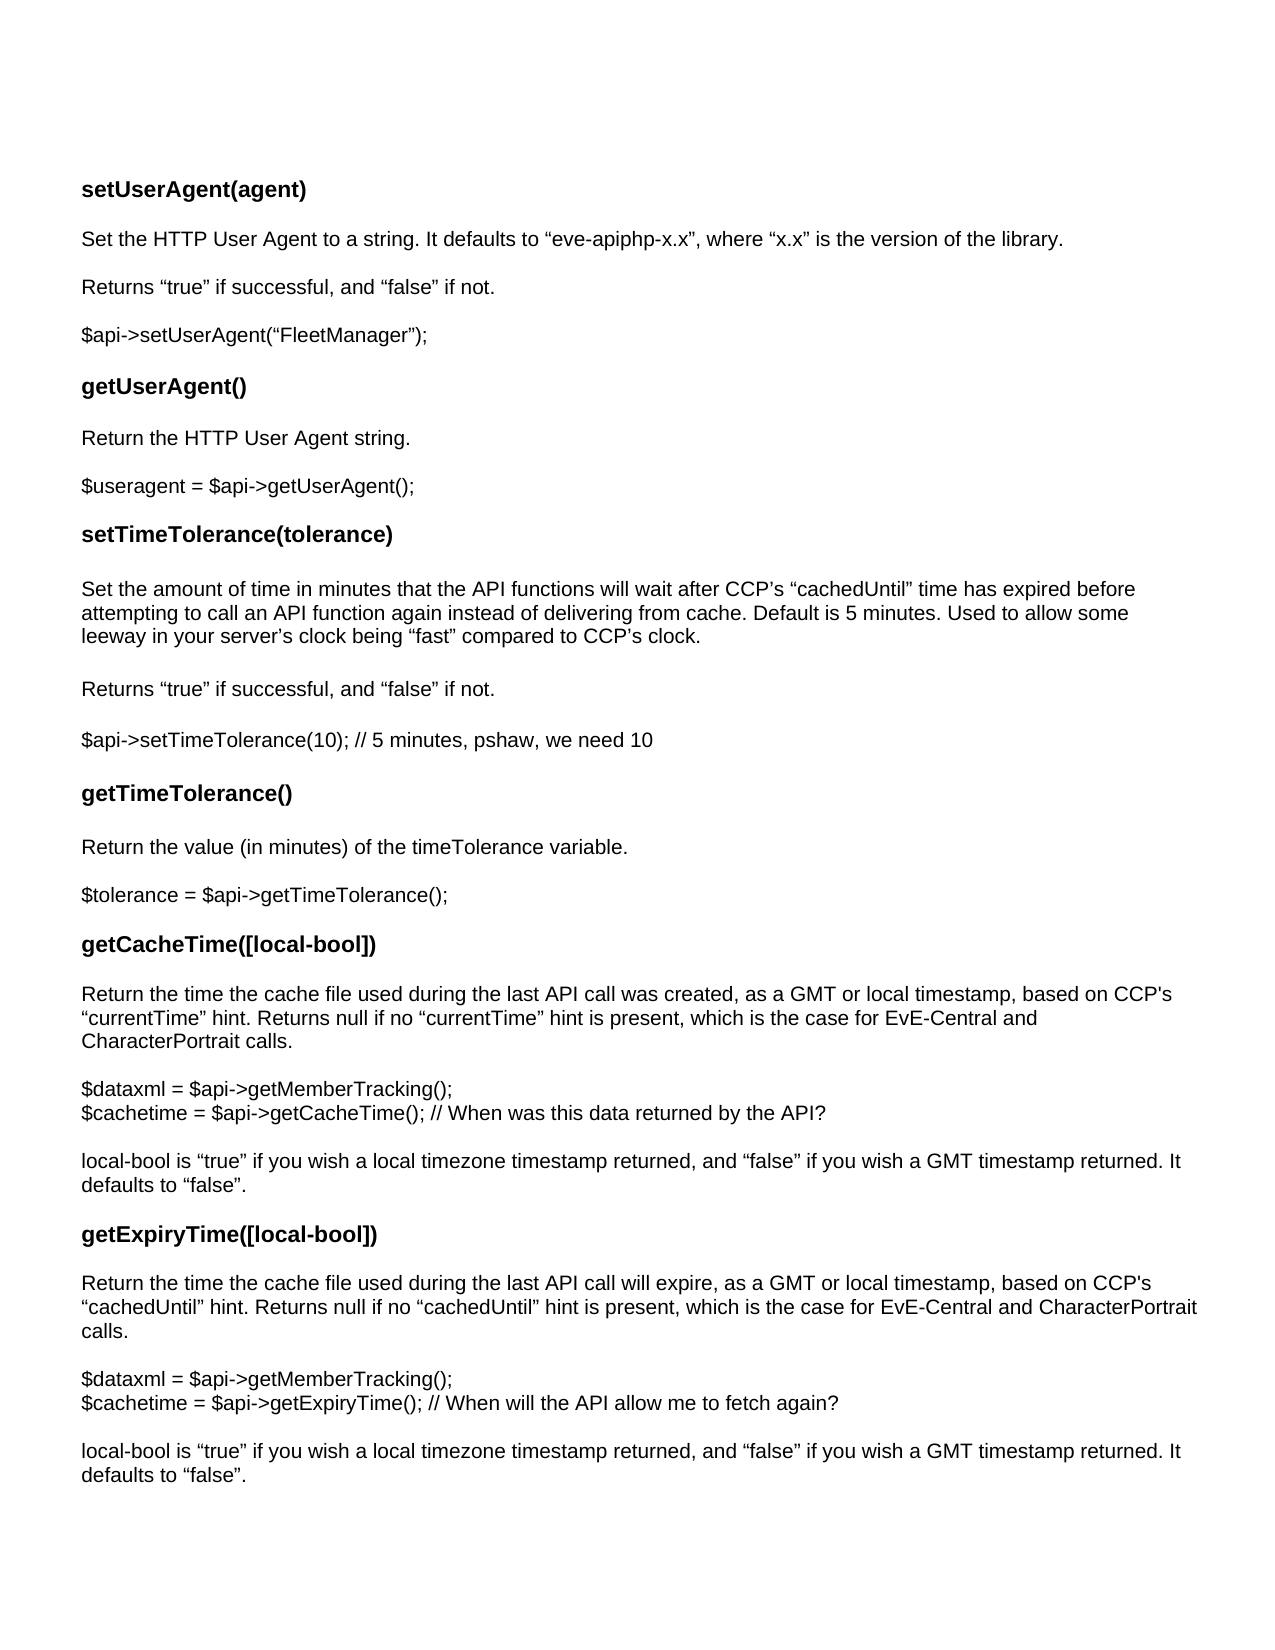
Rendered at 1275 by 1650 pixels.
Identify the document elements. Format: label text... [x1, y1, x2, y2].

text Set the HTTP User Agent to a string. It defaults to “eve-apiphp-x.x”, where “x.x” is the version of the library. [81, 227, 1198, 251]
text getCacheTime([local-bool]) [81, 931, 1198, 957]
text $api->setTimeTolerance(10); // 5 minutes, pshaw, we need 10 [81, 727, 1198, 751]
text setTimeTolerance(tolerance) [81, 521, 1198, 548]
text $cachetime = $api->getExpiryTime(); // When will the API allow me to fetch again? [81, 1391, 1198, 1415]
text $useragent = $api->getUserAgent(); [81, 473, 1198, 497]
text Return the value (in minutes) of the timeTolerance variable. [81, 835, 1198, 859]
text getExpiryTime([local-bool]) [81, 1221, 1198, 1247]
text $tolerance = $api->getTimeTolerance(); [81, 883, 1198, 907]
text $dataxml = $api->getMemberTracking(); [81, 1077, 1198, 1101]
text setUserAgent(agent) [81, 176, 1198, 203]
text Returns “true” if successful, and “false” if not. [81, 677, 1198, 701]
text getUserAgent() [81, 373, 1198, 399]
text Return the time the cache file used during the last API call will expire, as a GMT or local timestamp, based on CCP's “cachedUntil” hint. Returns null if no “cachedUntil” hint is present, which is the case for EvE-Central and CharacterPortrait calls. [81, 1271, 1198, 1343]
text local-bool is “true” if you wish a local timezone timestamp returned, and “false” if you wish a GMT timestamp returned. It defaults to “false”. [81, 1439, 1198, 1487]
text $cachetime = $api->getCacheTime(); // When was this data returned by the API? [81, 1101, 1198, 1125]
text local-bool is “true” if you wish a local timezone timestamp returned, and “false” if you wish a GMT timestamp returned. It defaults to “false”. [81, 1149, 1198, 1197]
text $dataxml = $api->getMemberTracking(); [81, 1367, 1198, 1391]
text Return the HTTP User Agent string. [81, 426, 1198, 449]
text $api->setUserAgent(“FleetManager”); [81, 322, 1198, 346]
text Returns “true” if successful, and “false” if not. [81, 274, 1198, 298]
text getTimeTolerance() [81, 780, 1198, 806]
text Set the amount of time in minutes that the API functions will wait after CCP’s “cachedUntil” time has expired before attempting to call an API function again instead of delivering from cache. Default is 5 minutes. Used to allow some leeway in your server’s clock being “fast” compared to CCP’s clock. [81, 576, 1198, 648]
text Return the time the cache file used during the last API call was created, as a GMT or local timestamp, based on CCP's “currentTime” hint. Returns null if no “currentTime” hint is present, which is the case for EvE-Central and CharacterPortrait calls. [81, 981, 1198, 1053]
